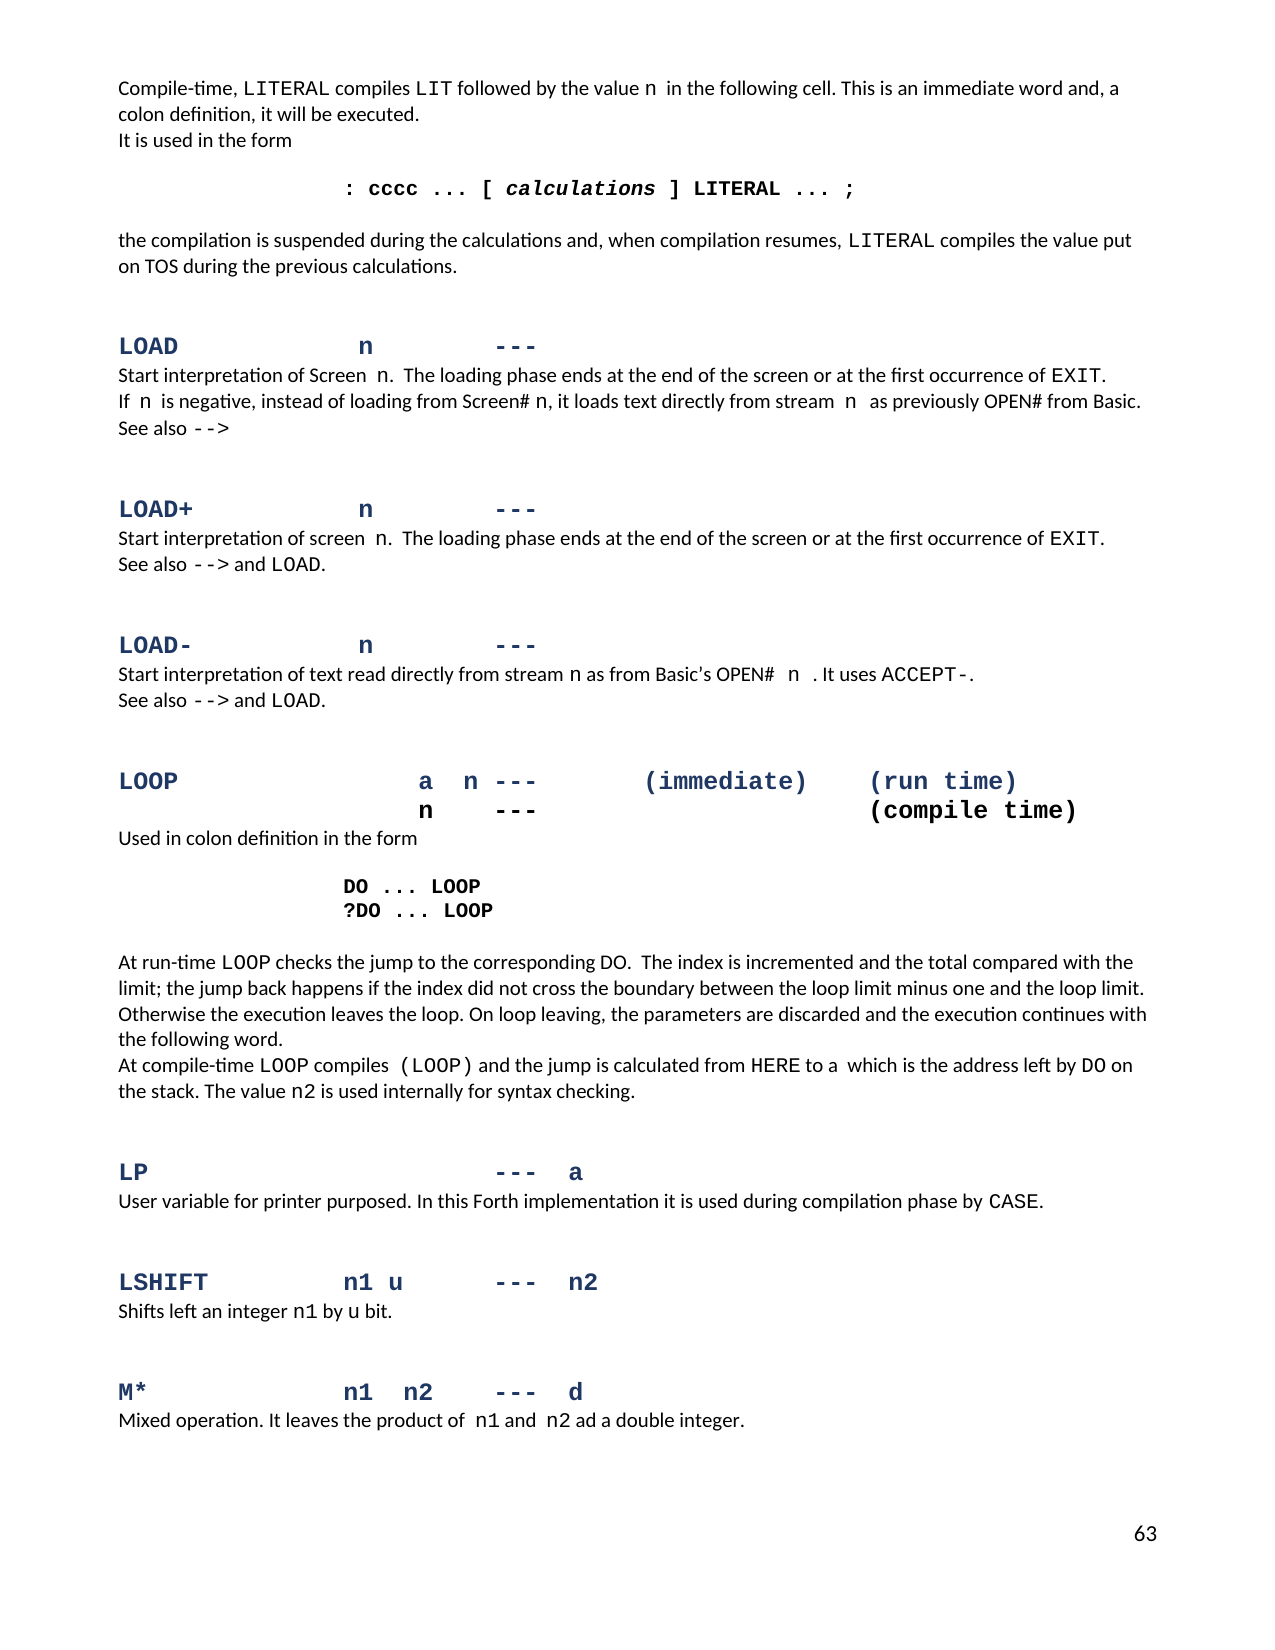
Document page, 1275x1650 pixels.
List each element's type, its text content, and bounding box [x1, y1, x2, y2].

text ?DO ... LOOP [118, 900, 1157, 924]
text See also --> and LOAD. [118, 551, 1157, 578]
text It is used in the form [118, 127, 1157, 152]
text At compile-time LOOP compiles (LOOP) and the jump is calculated from HERE to a which is the address left by DO on the stack. The value n2 is used internally for syntax checking. [118, 1052, 1157, 1105]
subtitle LOAD- n --- [118, 633, 1157, 661]
subtitle LOAD+ n --- [118, 496, 1157, 525]
text Mixed operation. It leaves the product of n1 and n2 ad a double integer. [118, 1408, 1157, 1434]
text : cccc ... [ calculations ] LITERAL ... ; [118, 178, 1157, 201]
text Compile-time, LITERAL compiles LIT followed by the value n in the following cell. This is an immediate word and, a colon definition, it will be executed. [118, 75, 1157, 127]
text At run-time LOOP checks the jump to the corresponding DO. The index is incremented and the total compared with the limit; the jump back happens if the index did not cross the boundary between the loop limit minus one and the loop limit. Otherwise the execution leaves the loop. On loop leaving, the parameters are discarded and the execution continues with the following word. [118, 949, 1157, 1052]
text DO ... LOOP [118, 876, 1157, 900]
text Start interpretation of text read directly from stream n as from Basic’s OPEN# n . It uses ACCEPT-. [118, 661, 1157, 687]
text User variable for printer purposed. In this Forth implementation it is used during compilation phase by CASE. [118, 1188, 1157, 1214]
text Start interpretation of Screen n. The loading phase ends at the end of the screen or at the first occurrence of EXIT. [118, 362, 1157, 388]
text Start interpretation of screen n. The loading phase ends at the end of the screen or at the first occurrence of EXIT. [118, 525, 1157, 551]
subtitle LOAD n --- [118, 334, 1157, 362]
text Shifts left an integer n1 by u bit. [118, 1298, 1157, 1324]
text n --- (compile time) [118, 797, 1157, 826]
subtitle LOOP a n --- (immediate) (run time) [118, 769, 1157, 797]
subtitle M* n1 n2 --- d [118, 1379, 1157, 1408]
subtitle LSHIFT n1 u --- n2 [118, 1269, 1157, 1298]
text Used in colon definition in the form [118, 826, 1157, 851]
text See also --> and LOAD. [118, 687, 1157, 714]
text the compilation is suspended during the calculations and, when compilation resumes, LITERAL compiles the value put on TOS during the previous calculations. [118, 227, 1157, 279]
subtitle LP --- a [118, 1160, 1157, 1188]
text See also --> [118, 415, 1157, 441]
text If n is negative, instead of loading from Screen# n, it loads text directly from stream n as previously OPEN# from Basic. [118, 388, 1157, 415]
